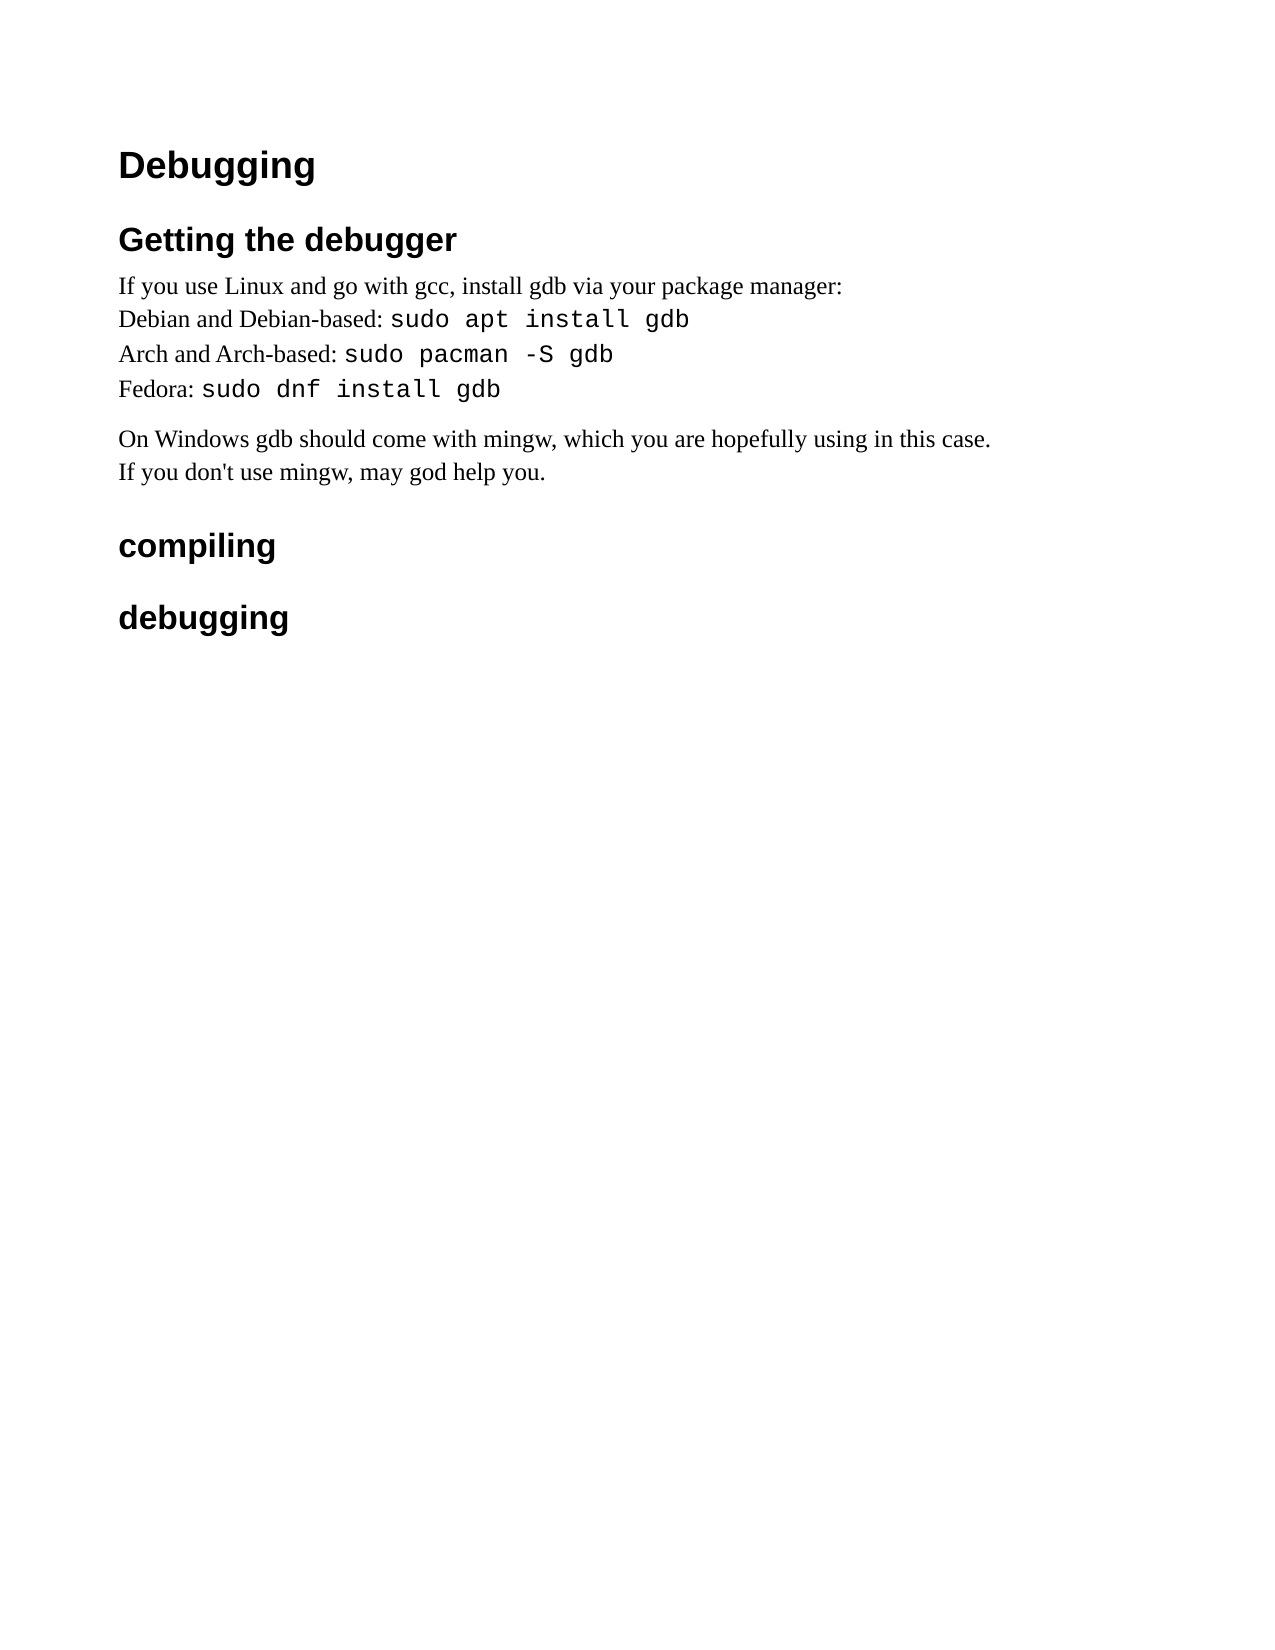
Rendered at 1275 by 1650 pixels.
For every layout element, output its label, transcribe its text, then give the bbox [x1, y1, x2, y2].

subtitle compiling [118, 526, 1157, 564]
text On Windows gdb should come with mingw, which you are hopefully using in this case. If you don't use mingw, may god help you. [118, 424, 1157, 486]
text If you use Linux and go with gcc, install gdb via your package manager: Debian and Debian-based: sudo apt install gdb Arch and Arch-based: sudo pacman -S gdb Fedora: sudo dnf install gdb [118, 271, 1157, 405]
subtitle Debugging [118, 143, 1157, 187]
subtitle debugging [118, 598, 1157, 637]
subtitle Getting the debugger [118, 220, 1157, 259]
